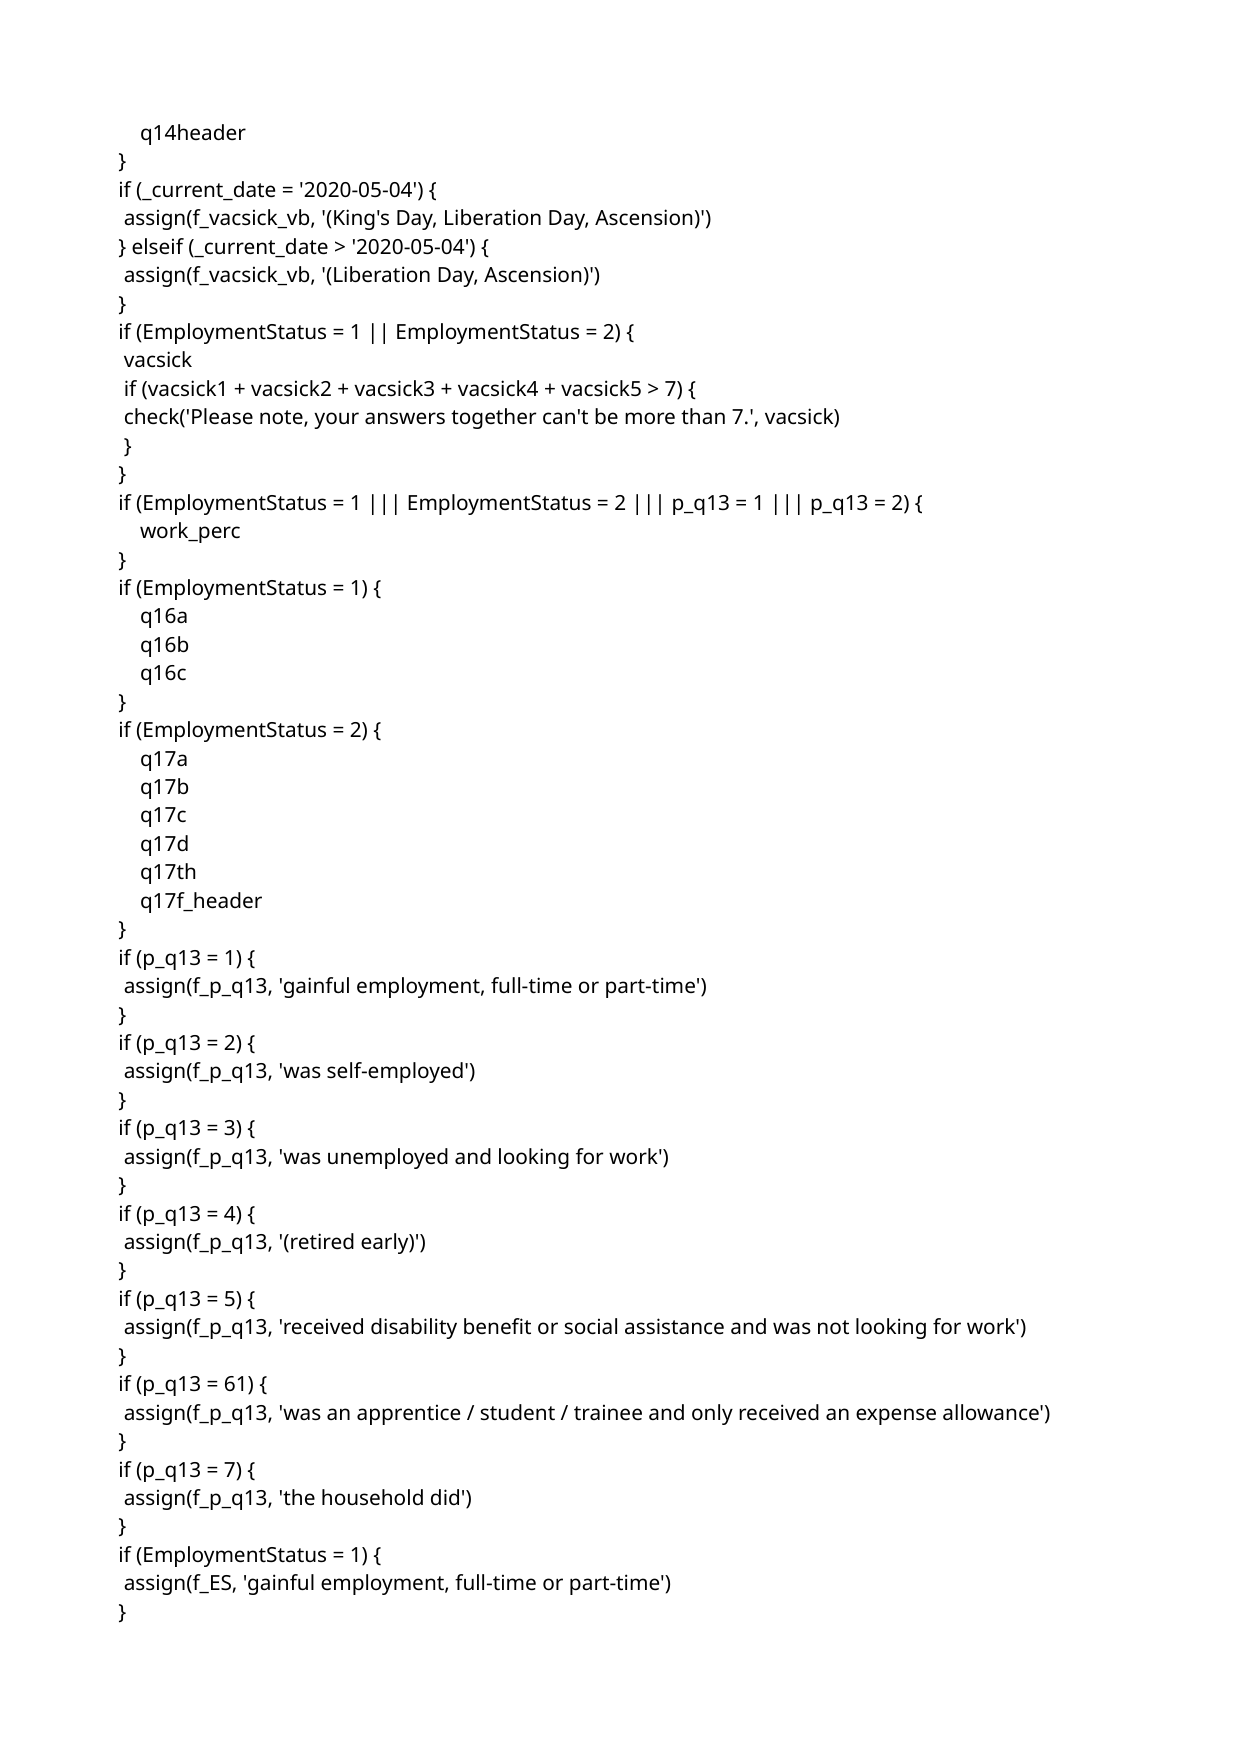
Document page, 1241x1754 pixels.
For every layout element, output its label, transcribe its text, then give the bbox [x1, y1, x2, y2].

text q17b [118, 772, 1122, 801]
text assign(f_vacsick_vb, '(King's Day, Liberation Day, Ascension)') [118, 203, 1122, 232]
text check('Please note, your answers together can't be more than 7.', vacsick) [118, 402, 1122, 431]
text q16a [118, 602, 1122, 630]
text q14header [118, 118, 1122, 147]
text vacsick [118, 346, 1122, 374]
text if (EmploymentStatus = 1 || EmploymentStatus = 2) { [118, 317, 1122, 346]
text if (p_q13 = 7) { [118, 1455, 1122, 1483]
text } [118, 1256, 1122, 1284]
text } [118, 1000, 1122, 1028]
text if (p_q13 = 3) { [118, 1113, 1122, 1142]
text if (p_q13 = 61) { [118, 1369, 1122, 1398]
text } [118, 1512, 1122, 1540]
text if (vacsick1 + vacsick2 + vacsick3 + vacsick4 + vacsick5 > 7) { [118, 374, 1122, 402]
text q17d [118, 829, 1122, 857]
text if (p_q13 = 1) { [118, 943, 1122, 971]
text } [118, 1597, 1122, 1625]
text if (EmploymentStatus = 2) { [118, 715, 1122, 744]
text if (p_q13 = 4) { [118, 1199, 1122, 1227]
text } elseif (_current_date > '2020-05-04') { [118, 232, 1122, 260]
text } [118, 431, 1122, 459]
text if (EmploymentStatus = 1) { [118, 573, 1122, 602]
text assign(f_p_q13, '(retired early)') [118, 1227, 1122, 1256]
text } [118, 289, 1122, 317]
text q17c [118, 801, 1122, 829]
text assign(f_ES, 'gainful employment, full-time or part-time') [118, 1568, 1122, 1597]
text q17f_header [118, 886, 1122, 914]
text assign(f_p_q13, 'gainful employment, full-time or part-time') [118, 971, 1122, 1000]
text if (p_q13 = 5) { [118, 1284, 1122, 1312]
text q16b [118, 630, 1122, 658]
text assign(f_p_q13, 'was self-employed') [118, 1057, 1122, 1085]
text } [118, 1341, 1122, 1369]
text } [118, 1085, 1122, 1113]
text assign(f_p_q13, 'received disability benefit or social assistance and was not looking for work') [118, 1312, 1122, 1341]
text q17a [118, 744, 1122, 772]
text assign(f_p_q13, 'the household did') [118, 1483, 1122, 1512]
text if (EmploymentStatus = 1) { [118, 1540, 1122, 1568]
text } [118, 147, 1122, 175]
text assign(f_p_q13, 'was an apprentice / student / trainee and only received an expense allowance') [118, 1398, 1122, 1426]
text if (_current_date = '2020-05-04') { [118, 175, 1122, 203]
text if (p_q13 = 2) { [118, 1028, 1122, 1057]
text work_perc [118, 516, 1122, 545]
text } [118, 1426, 1122, 1455]
text assign(f_vacsick_vb, '(Liberation Day, Ascension)') [118, 260, 1122, 289]
text } [118, 914, 1122, 943]
text assign(f_p_q13, 'was unemployed and looking for work') [118, 1142, 1122, 1170]
text } [118, 1170, 1122, 1199]
text q17th [118, 857, 1122, 886]
text } [118, 545, 1122, 573]
text q16c [118, 658, 1122, 687]
text } [118, 459, 1122, 488]
text if (EmploymentStatus = 1 ||| EmploymentStatus = 2 ||| p_q13 = 1 ||| p_q13 = 2) { [118, 488, 1122, 516]
text } [118, 687, 1122, 715]
